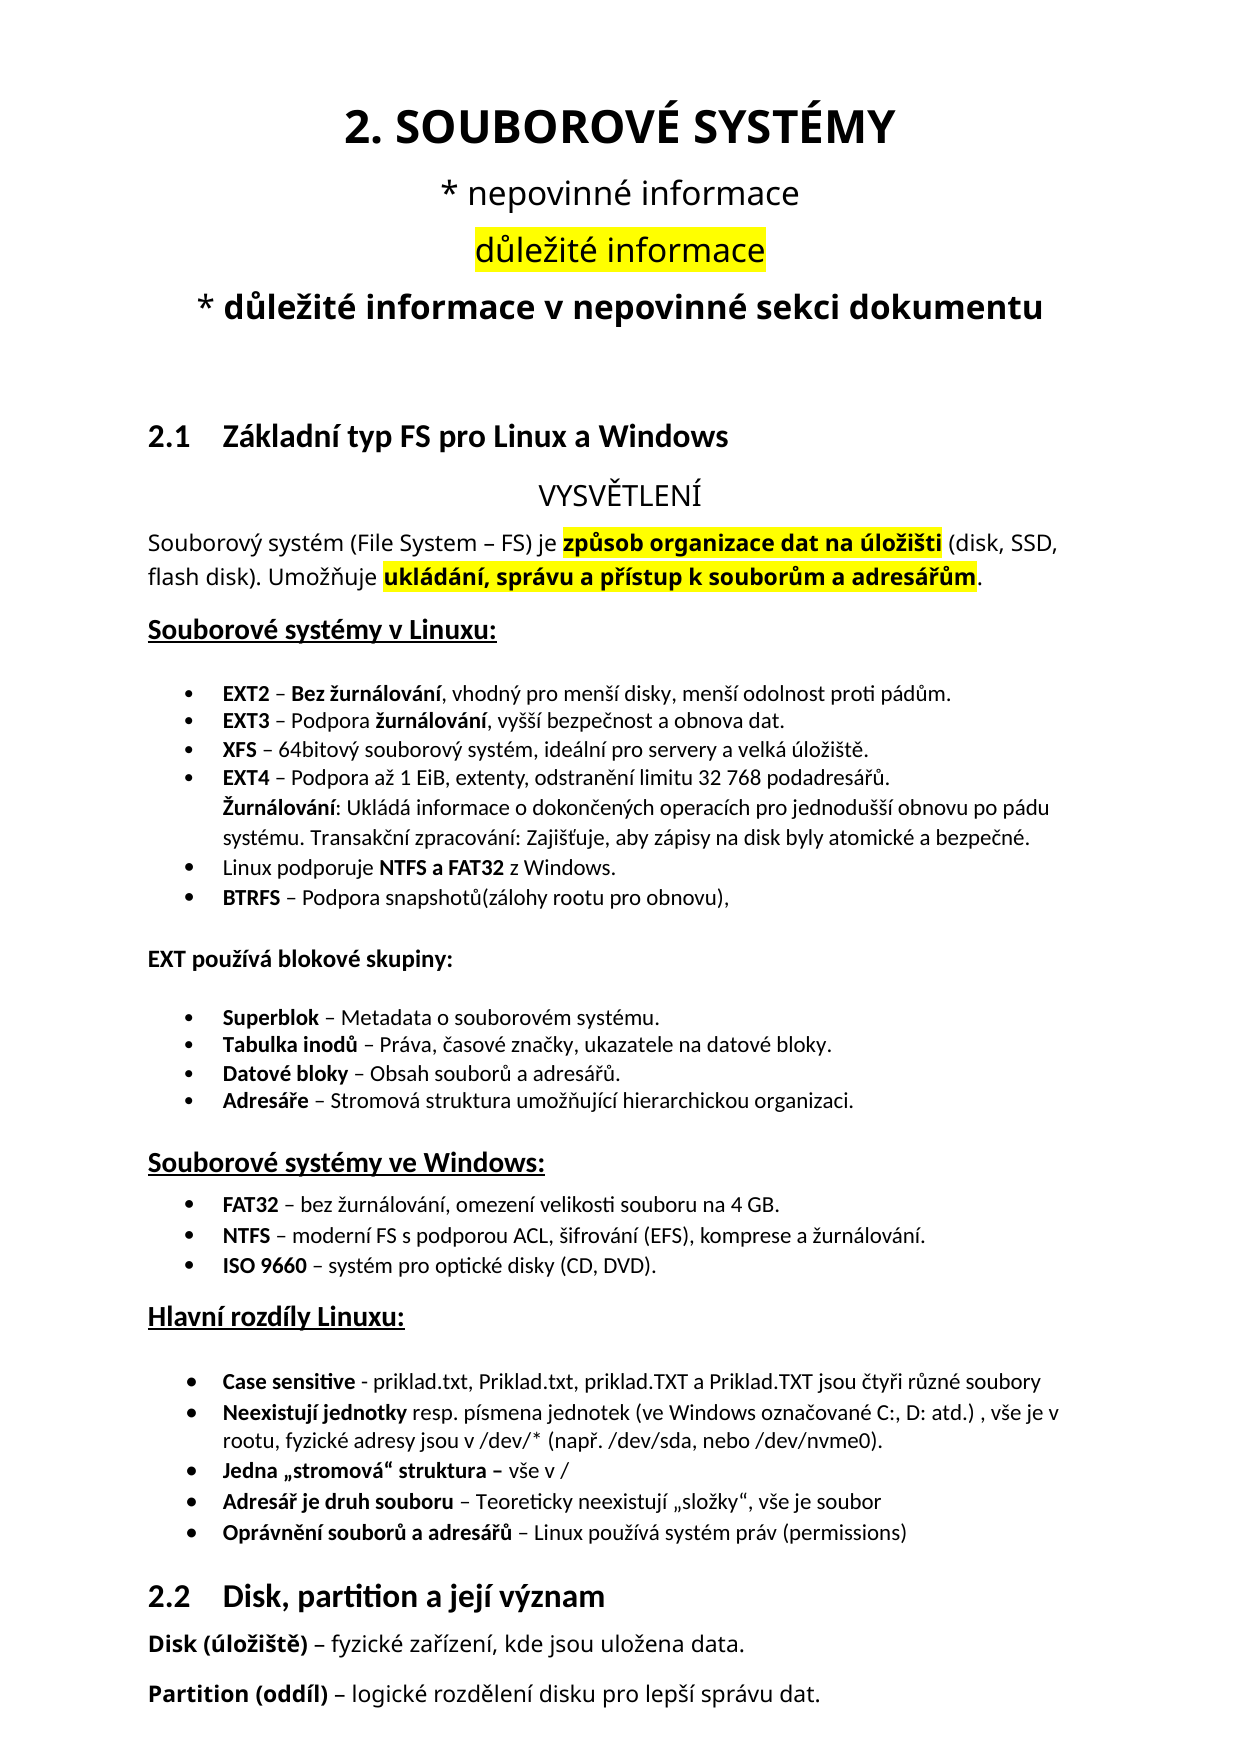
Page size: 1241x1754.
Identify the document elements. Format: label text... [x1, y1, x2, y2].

subtitle důležité informace [148, 227, 1093, 272]
list Superblok – Metadata o souborovém systému. [185, 1003, 1093, 1031]
subtitle Základní typ FS pro Linux a Windows [148, 415, 1093, 456]
list EXT4 – Podpora až 1 EiB, extenty, odstranění limitu 32 768 podadresářů. [185, 763, 1093, 791]
text EXT používá blokové skupiny: [148, 943, 1093, 973]
subtitle VYSVĚTLENÍ [148, 476, 1093, 515]
subtitle 2. SOUBOROVÉ SYSTÉMY [148, 94, 1093, 157]
subtitle Disk, partition a její význam [148, 1575, 1093, 1616]
list Oprávnění souborů a adresářů – Linux používá systém práv (permissions) [185, 1516, 1093, 1546]
list Case sensitive - priklad.txt, Priklad.txt, priklad.TXT a Priklad.TXT jsou čtyři různé soubory [185, 1366, 1093, 1396]
list EXT2 – Bez žurnálování, vhodný pro menší disky, menší odolnost proti pádům. [185, 679, 1093, 707]
list Adresář je druh souboru – Teoreticky neexistují „složky“, vše je soubor [185, 1485, 1093, 1516]
list Neexistují jednotky resp. písmena jednotek (ve Windows označované C:, D: atd.) , vše je v rootu, fyzické adresy jsou v /dev/* (např. /dev/sda, nebo /dev/nvme0). [185, 1396, 1093, 1454]
subtitle Souborové systémy v Linuxu: [148, 611, 1093, 647]
subtitle Souborové systémy ve Windows: [148, 1144, 1093, 1179]
list Adresáře – Stromová struktura umožňující hierarchickou organizaci. [185, 1087, 1093, 1115]
list Datové bloky – Obsah souborů a adresářů. [185, 1059, 1093, 1087]
list BTRFS – Podpora snapshotů(zálohy rootu pro obnovu), [185, 883, 1093, 912]
subtitle * nepovinné informace [148, 169, 1093, 215]
list Tabulka inodů – Práva, časové značky, ukazatele na datové bloky. [185, 1031, 1093, 1059]
text Disk (úložiště) – fyzické zařízení, kde jsou uložena data. [148, 1628, 1093, 1659]
list Žurnálování: Ukládá informace o dokončených operacích pro jednodušší obnovu po pádu systému. Transakční zpracování: Zajišťuje, aby zápisy na disk byly atomické a bezpečné. [223, 793, 1093, 851]
list EXT3 – Podpora žurnálování, vyšší bezpečnost a obnova dat. [185, 707, 1093, 735]
subtitle Hlavní rozdíly Linuxu: [148, 1298, 1093, 1333]
list Jedna „stromová“ struktura – vše v / [185, 1454, 1093, 1485]
list NTFS – moderní FS s podporou ACL, šifrování (EFS), komprese a žurnálování. [185, 1221, 1093, 1249]
text Souborový systém (File System – FS) je způsob organizace dat na úložišti (disk, SSD, flash disk). Umožňuje ukládání, správu a přístup k souborům a adresářům. [148, 527, 1093, 592]
text * důležité informace v nepovinné sekci dokumentu [148, 284, 1093, 329]
list Linux podporuje NTFS a FAT32 z Windows. [185, 853, 1093, 881]
list ISO 9660 – systém pro optické disky (CD, DVD). [185, 1251, 1093, 1279]
list FAT32 – bez žurnálování, omezení velikosti souboru na 4 GB. [185, 1191, 1093, 1219]
text Partition (oddíl) – logické rozdělení disku pro lepší správu dat. [148, 1678, 1093, 1709]
list XFS – 64bitový souborový systém, ideální pro servery a velká úložiště. [185, 735, 1093, 763]
